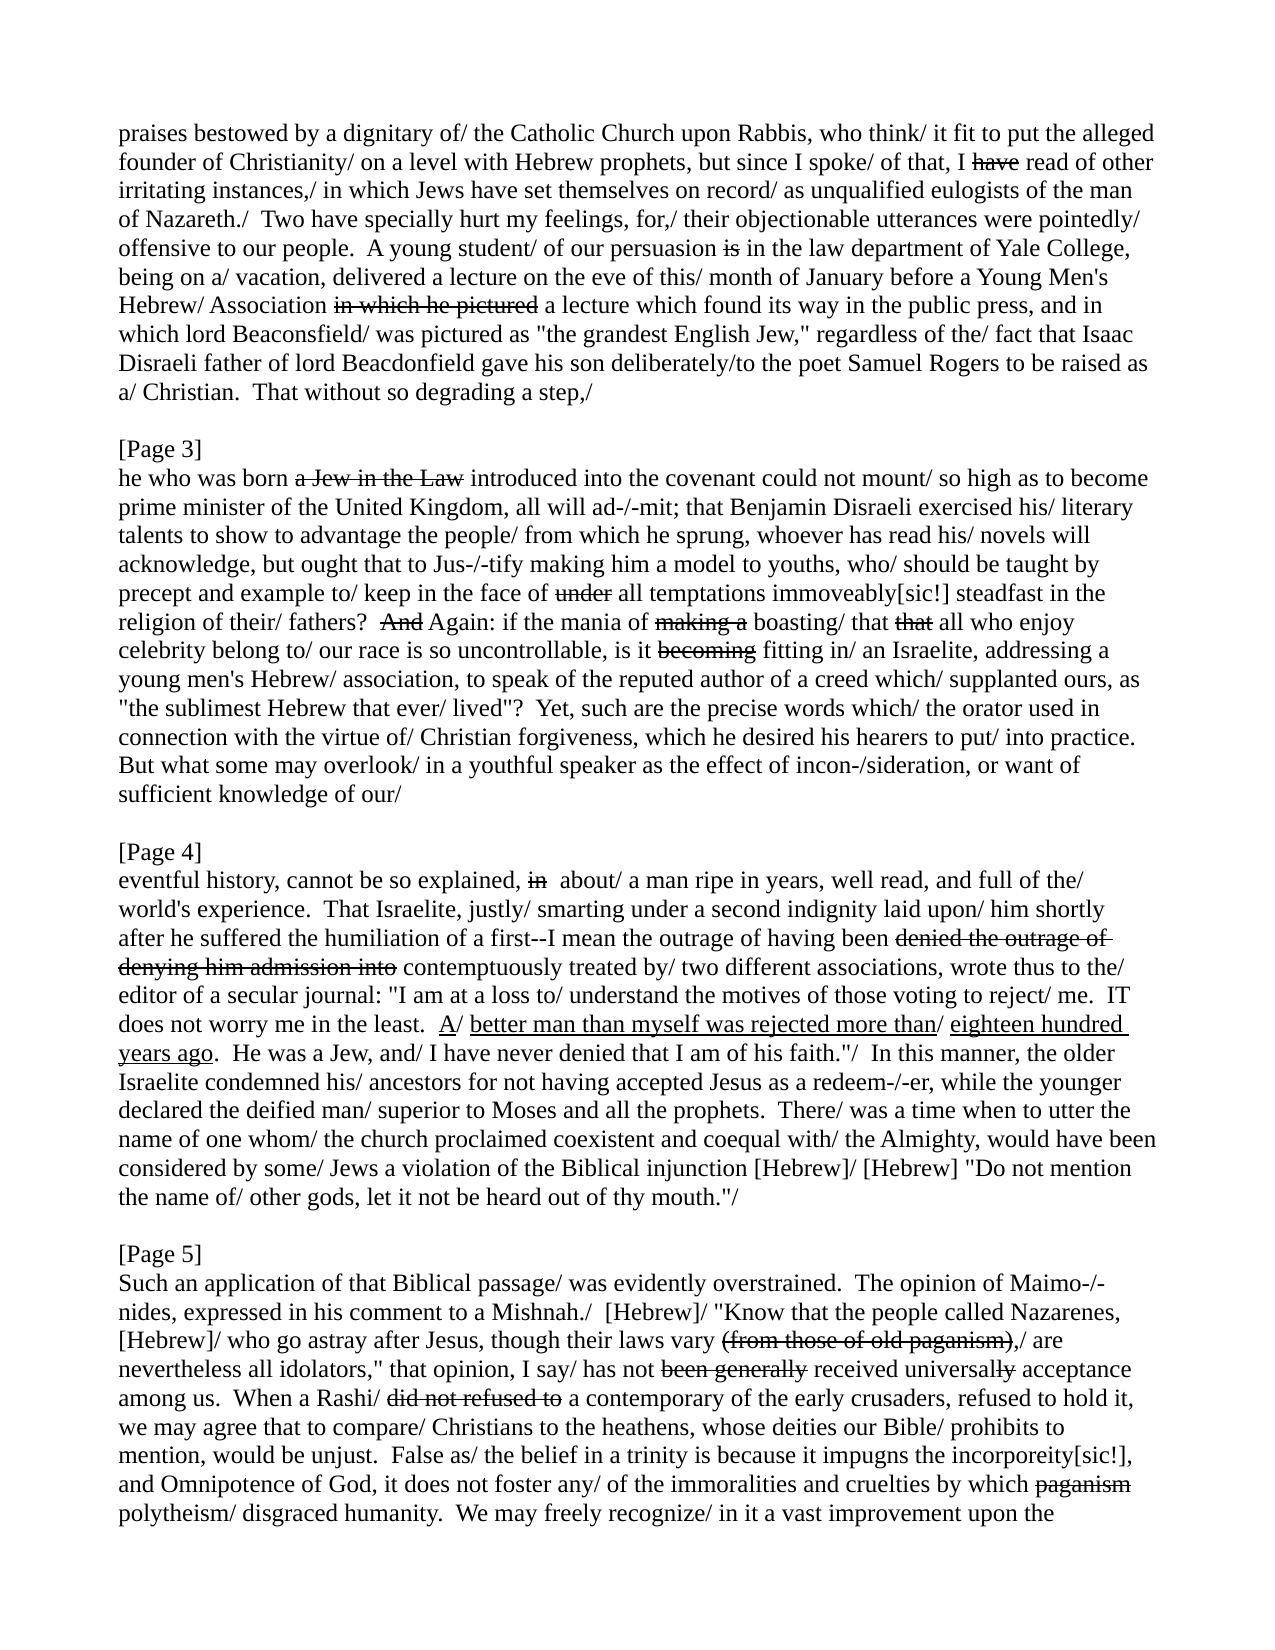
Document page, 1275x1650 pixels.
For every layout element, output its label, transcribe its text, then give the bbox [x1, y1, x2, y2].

text eventful history, cannot be so explained, in about/ a man ripe in years, well read, and full of the/ world's experience. That Israelite, justly/ smarting under a second indignity laid upon/ him shortly after he suffered the humiliation of a first--I mean the outrage of having been denied the outrage of denying him admission into contemptuously treated by/ two different associations, wrote thus to the/ editor of a secular journal: "I am at a loss to/ understand the motives of those voting to reject/ me. IT does not worry me in the least. A/ better man than myself was rejected more than/ eighteen hundred years ago. He was a Jew, and/ I have never denied that I am of his faith."/ In this manner, the older Israelite condemned his/ ancestors for not having accepted Jesus as a redeem-/-er, while the younger declared the deified man/ superior to Moses and all the prophets. There/ was a time when to utter the name of one whom/ the church proclaimed coexistent and coequal with/ the Almighty, would have been considered by some/ Jews a violation of the Biblical injunction [Hebrew]/ [Hebrew] "Do not mention the name of/ other gods, let it not be heard out of thy mouth."/ [118, 866, 1157, 1211]
text Such an application of that Biblical passage/ was evidently overstrained. The opinion of Maimo-/-nides, expressed in his comment to a Mishnah./ [Hebrew]/ "Know that the people called Nazarenes, [Hebrew]/ who go astray after Jesus, though their laws vary (from those of old paganism),/ are nevertheless all idolators," that opinion, I say/ has not been generally received universally acceptance among us. When a Rashi/ did not refused to a contemporary of the early crusaders, refused to hold it, we may agree that to compare/ Christians to the heathens, whose deities our Bible/ prohibits to mention, would be unjust. False as/ the belief in a trinity is because it impugns the incorporeity[sic!], and Omnipotence of God, it does not foster any/ of the immoralities and cruelties by which paganism polytheism/ disgraced humanity. We may freely recognize/ in it a vast improvement upon the [118, 1268, 1157, 1527]
text he who was born a Jew in the Law introduced into the covenant could not mount/ so high as to become prime minister of the United Kingdom, all will ad-/-mit; that Benjamin Disraeli exercised his/ literary talents to show to advantage the people/ from which he sprung, whoever has read his/ novels will acknowledge, but ought that to Jus-/-tify making him a model to youths, who/ should be taught by precept and example to/ keep in the face of under all temptations immoveably[sic!] steadfast in the religion of their/ fathers? And Again: if the mania of making a boasting/ that that all who enjoy celebrity belong to/ our race is so uncontrollable, is it becoming fitting in/ an Israelite, addressing a young men's Hebrew/ association, to speak of the reputed author of a creed which/ supplanted ours, as "the sublimest Hebrew that ever/ lived"? Yet, such are the precise words which/ the orator used in connection with the virtue of/ Christian forgiveness, which he desired his hearers to put/ into practice. But what some may overlook/ in a youthful speaker as the effect of incon-/sideration, or want of sufficient knowledge of our/ [118, 463, 1157, 808]
text [Page 5] [118, 1239, 1157, 1268]
text praises bestowed by a dignitary of/ the Catholic Church upon Rabbis, who think/ it fit to put the alleged founder of Christianity/ on a level with Hebrew prophets, but since I spoke/ of that, I have read of other irritating instances,/ in which Jews have set themselves on record/ as unqualified eulogists of the man of Nazareth./ Two have specially hurt my feelings, for,/ their objectionable utterances were pointedly/ offensive to our people. A young student/ of our persuasion is in the law department of Yale College, being on a/ vacation, delivered a lecture on the eve of this/ month of January before a Young Men's Hebrew/ Association in which he pictured a lecture which found its way in the public press, and in which lord Beaconsfield/ was pictured as "the grandest English Jew," regardless of the/ fact that Isaac Disraeli father of lord Beacdonfield gave his son deliberately/to the poet Samuel Rogers to be raised as a/ Christian. That without so degrading a step,/ [118, 118, 1157, 406]
text [Page 4] [118, 837, 1157, 866]
text [Page 3] [118, 434, 1157, 463]
